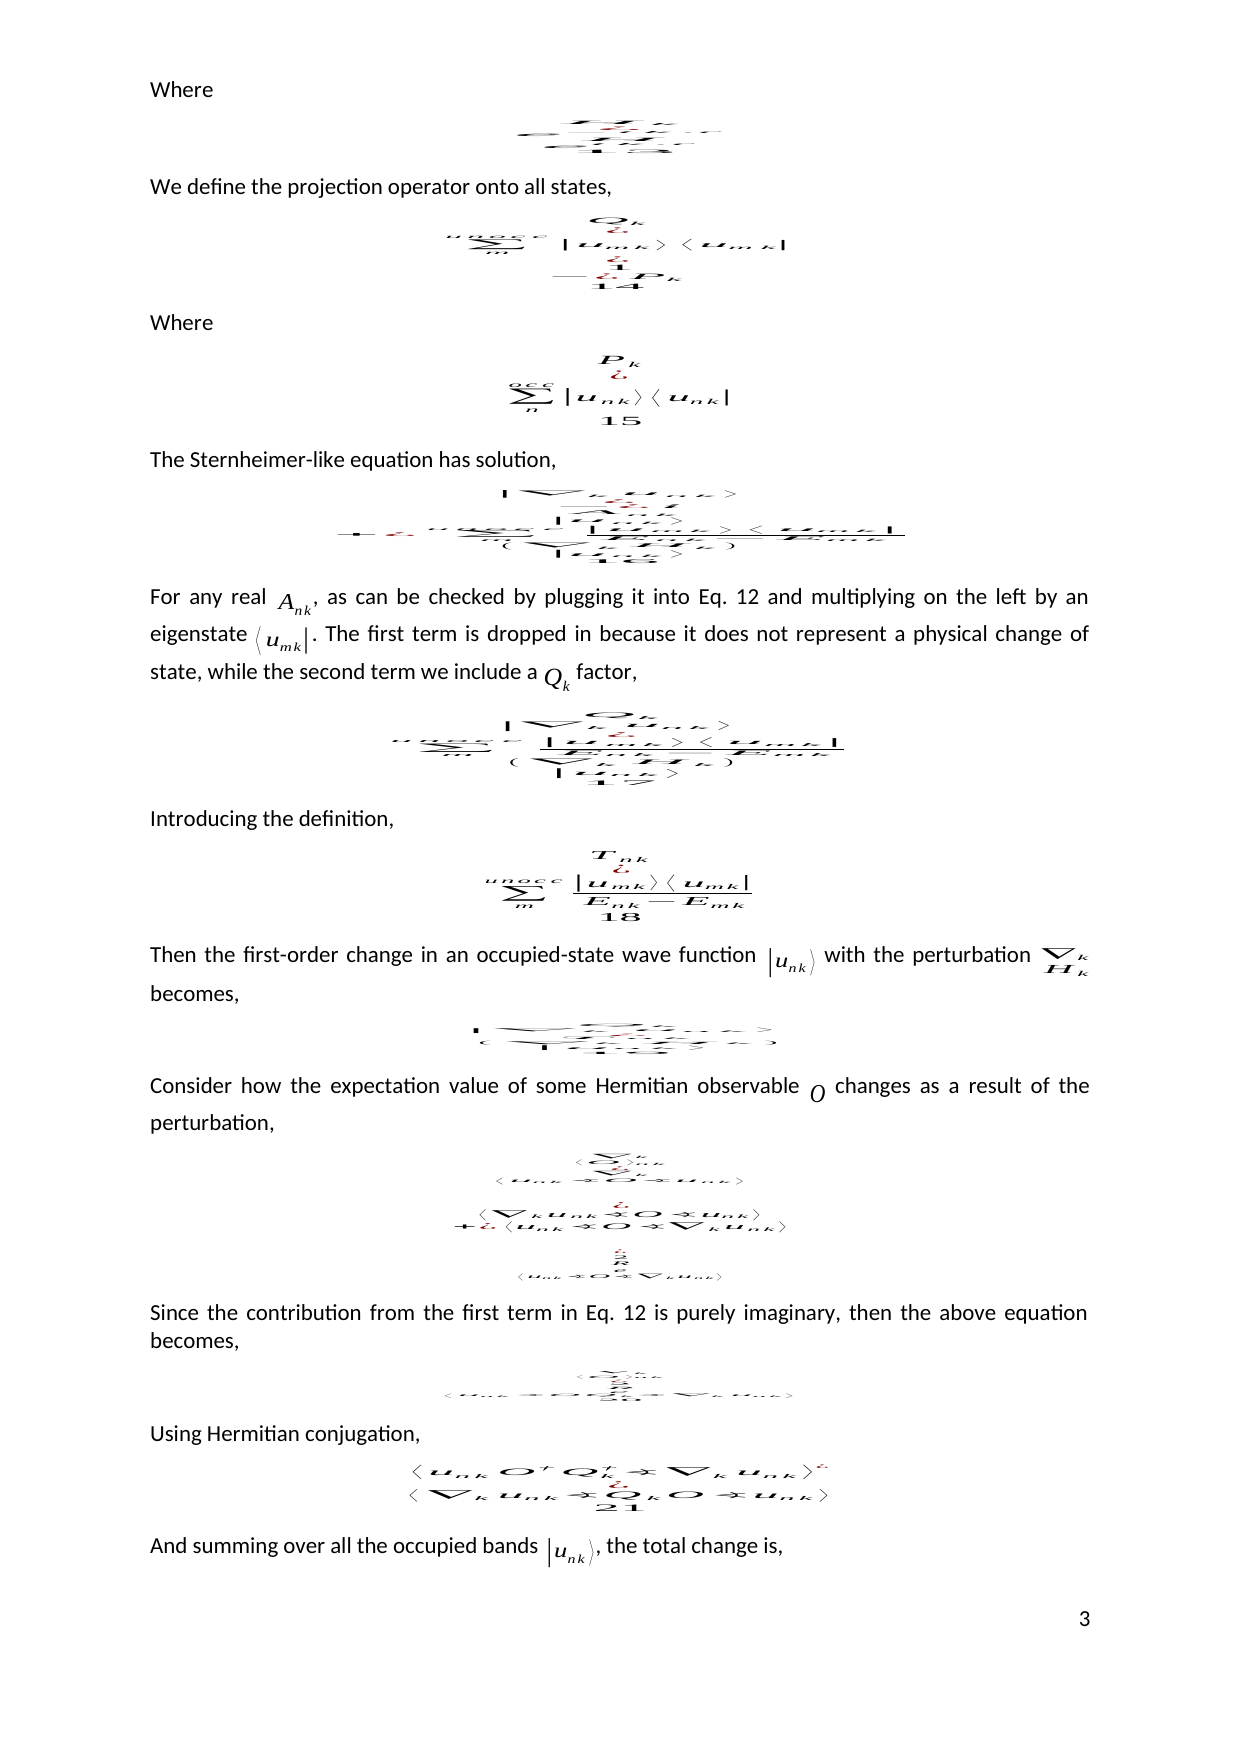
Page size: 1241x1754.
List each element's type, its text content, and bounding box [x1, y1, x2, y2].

text We define the projection operator onto all states, [150, 172, 1090, 200]
text And summing over all the occupied bands , the total change is, [150, 1531, 1090, 1569]
text Then the first-order change in an occupied-state wave function with the perturbation becomes, [150, 941, 1090, 1007]
text For any real , as can be checked by plugging it into Eq. 12 and multiplying on the left by an eigenstate . The first term is dropped in because it does not represent a physical change of state, while the second term we include a factor, [150, 582, 1090, 695]
text Consider how the expectation value of some Hermitian observable changes as a result of the perturbation, [150, 1072, 1090, 1137]
text Introducing the definition, [150, 804, 1090, 832]
text Using Hermitian conjugation, [150, 1419, 1090, 1447]
text Where [150, 308, 1090, 337]
text Since the contribution from the first term in Eq. 12 is purely imaginary, then the above equation becomes, [150, 1298, 1090, 1354]
text Where [150, 75, 1090, 103]
text The Sternheimer-like equation has solution, [150, 445, 1090, 473]
